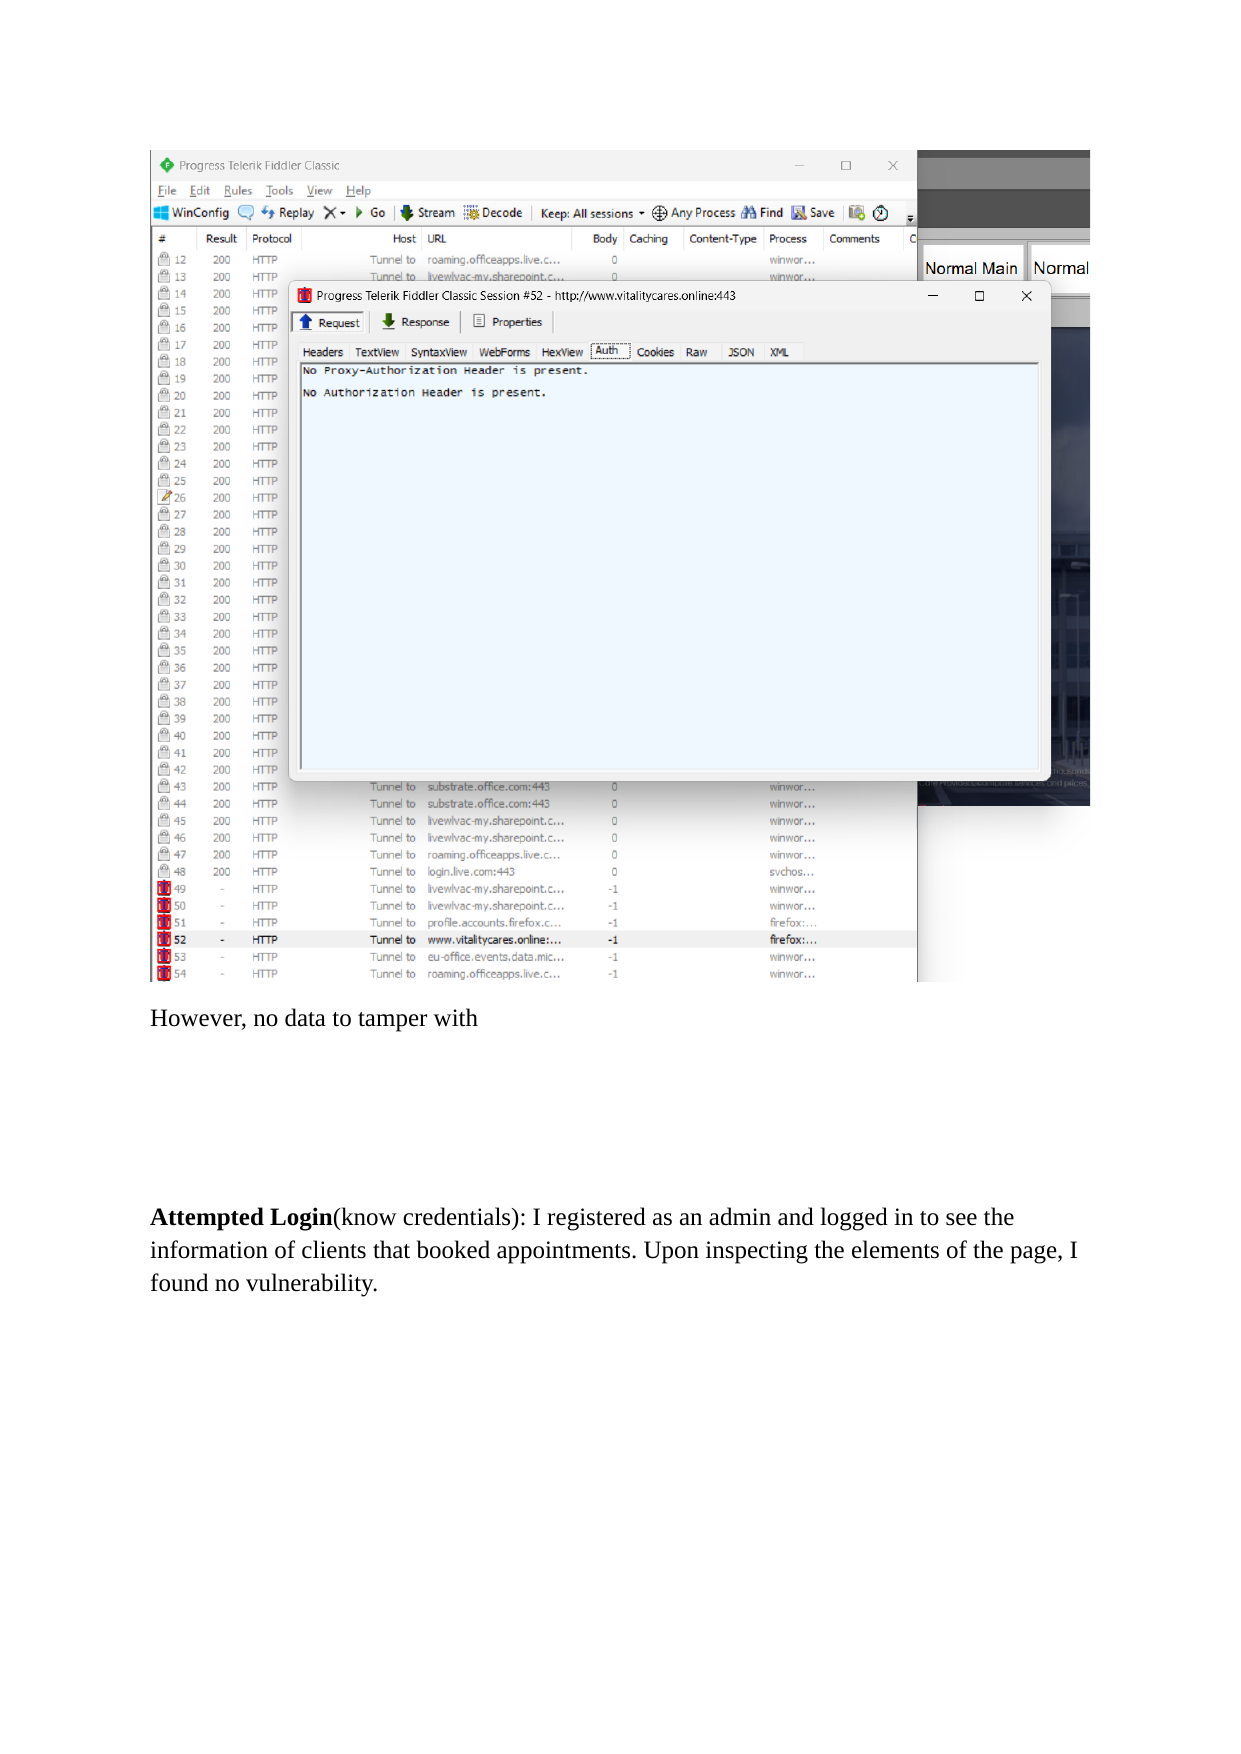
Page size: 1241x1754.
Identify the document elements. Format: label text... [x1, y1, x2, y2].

text However, no data to tamper with [150, 1003, 1090, 1032]
text Attempted Login(know credentials): I registered as an admin and logged in to see the information of clients that booked appointments. Upon inspecting the elements of the page, I found no vulnerability. [150, 1202, 1090, 1297]
